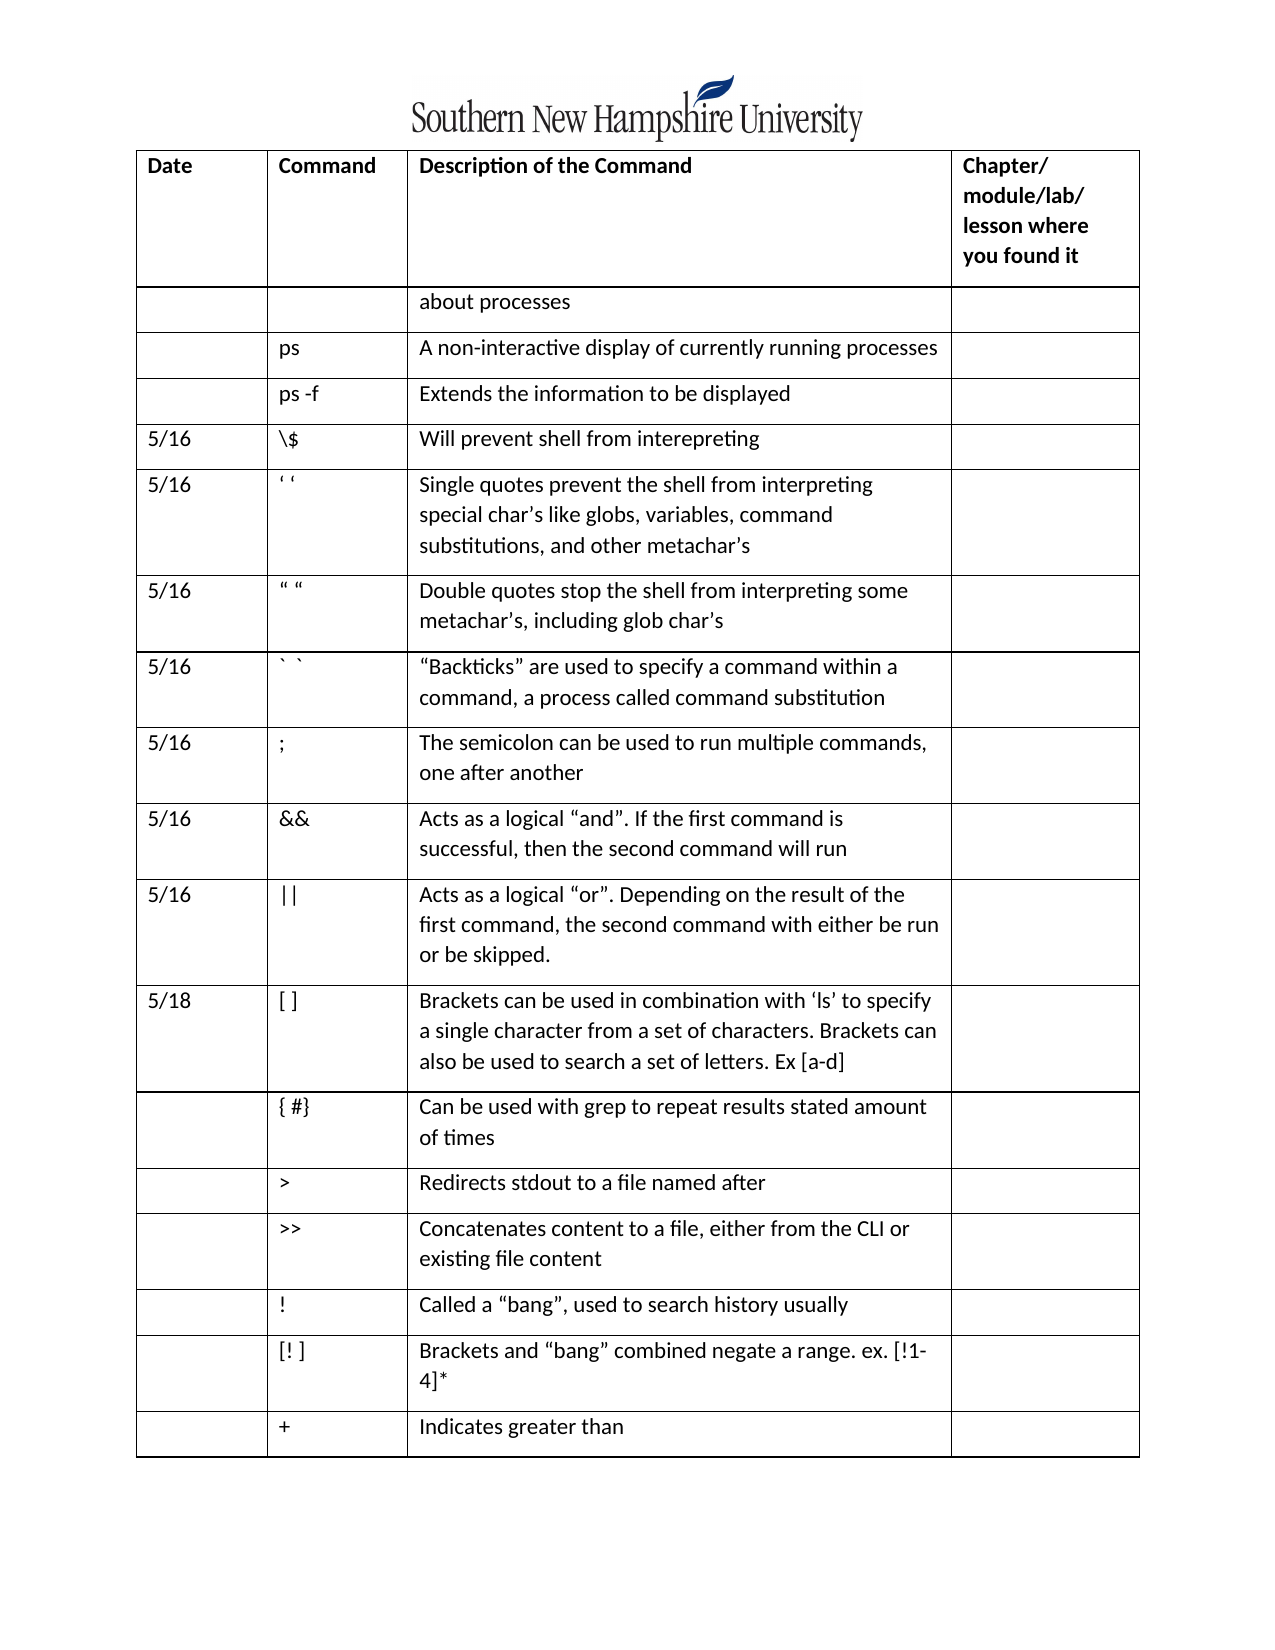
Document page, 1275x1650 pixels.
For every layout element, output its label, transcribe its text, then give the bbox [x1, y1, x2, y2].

table_cell [137, 1093, 267, 1167]
table_cell ` ` [268, 653, 407, 727]
table_header Chapter/module/lab/lesson where you found it [952, 151, 1139, 286]
table_cell [952, 804, 1139, 879]
table_cell Brackets can be used in combination with ‘ls’ to specify a single character from a set of characters. Brackets can also be used to search a set of letters. Ex [a-d] [408, 986, 951, 1091]
table_cell Double quotes stop the shell from interpreting some metachar’s, including glob char’s [408, 576, 951, 651]
table_cell [137, 1290, 267, 1335]
table_cell [952, 1412, 1139, 1456]
table_cell Called a “bang”, used to search history usually [408, 1290, 951, 1335]
table_cell Redirects stdout to a file named after [408, 1169, 951, 1213]
table_cell [952, 288, 1139, 332]
table_cell ; [268, 728, 407, 803]
table_cell [ ] [268, 986, 407, 1091]
table_cell Indicates greater than [408, 1412, 951, 1456]
table_cell [952, 880, 1139, 985]
table_cell Acts as a logical “or”. Depending on the result of the first command, the second command with either be run or be skipped. [408, 880, 951, 985]
table_cell [952, 1093, 1139, 1167]
table_cell >> [268, 1214, 407, 1289]
table_cell [952, 470, 1139, 575]
table_cell [952, 576, 1139, 651]
table_cell [137, 333, 267, 378]
picture [412, 75, 863, 142]
table_cell 5/16 [137, 880, 267, 985]
table_cell Single quotes prevent the shell from interpreting special char’s like globs, variables, command substitutions, and other metachar’s [408, 470, 951, 575]
table_cell [952, 1169, 1139, 1213]
table_cell ps [268, 333, 407, 378]
table_cell [952, 653, 1139, 727]
table_cell && [268, 804, 407, 879]
table_cell [952, 1336, 1139, 1411]
table_cell 5/16 [137, 470, 267, 575]
table_cell > [268, 1169, 407, 1213]
table_cell “ “ [268, 576, 407, 651]
table_cell Acts as a logical “and”. If the first command is successful, then the second command will run [408, 804, 951, 879]
table_cell + [268, 1412, 407, 1456]
table_cell Brackets and “bang” combined negate a range. ex. [!1-4]* [408, 1336, 951, 1411]
table_cell A non-interactive display of currently running processes [408, 333, 951, 378]
table_header Description of the Command [408, 151, 951, 286]
table_cell Concatenates content to a file, either from the CLI or existing file content [408, 1214, 951, 1289]
table_cell 5/16 [137, 804, 267, 879]
table_cell [137, 379, 267, 423]
table_cell [952, 333, 1139, 378]
table_cell Can be used with grep to repeat results stated amount of times [408, 1093, 951, 1167]
table_cell ! [268, 1290, 407, 1335]
table_cell [952, 379, 1139, 423]
table_cell [137, 1412, 267, 1456]
table_cell Will prevent shell from interepreting [408, 425, 951, 469]
table_cell The semicolon can be used to run multiple commands, one after another [408, 728, 951, 803]
table_cell \$ [268, 425, 407, 469]
table_cell || [268, 880, 407, 985]
table_cell 5/16 [137, 728, 267, 803]
table_cell [137, 1214, 267, 1289]
table_header Command [268, 151, 407, 286]
table_cell 5/16 [137, 653, 267, 727]
table_cell 5/18 [137, 986, 267, 1091]
table_cell “Backticks” are used to specify a command within a command, a process called command substitution [408, 653, 951, 727]
table_cell [137, 288, 267, 332]
table_cell [952, 1290, 1139, 1335]
table_cell [! ] [268, 1336, 407, 1411]
table_cell [137, 1336, 267, 1411]
table_cell ps -f [268, 379, 407, 423]
table_cell [952, 1214, 1139, 1289]
table_cell about processes [408, 288, 951, 332]
table_cell 5/16 [137, 576, 267, 651]
table_cell [952, 986, 1139, 1091]
table_cell [268, 288, 407, 332]
table_cell { #} [268, 1093, 407, 1167]
table_header Date [137, 151, 267, 286]
table_cell [137, 1169, 267, 1213]
table_cell 5/16 [137, 425, 267, 469]
table_cell [952, 425, 1139, 469]
table_cell [952, 728, 1139, 803]
table_cell ‘ ‘ [268, 470, 407, 575]
table_cell Extends the information to be displayed [408, 379, 951, 423]
